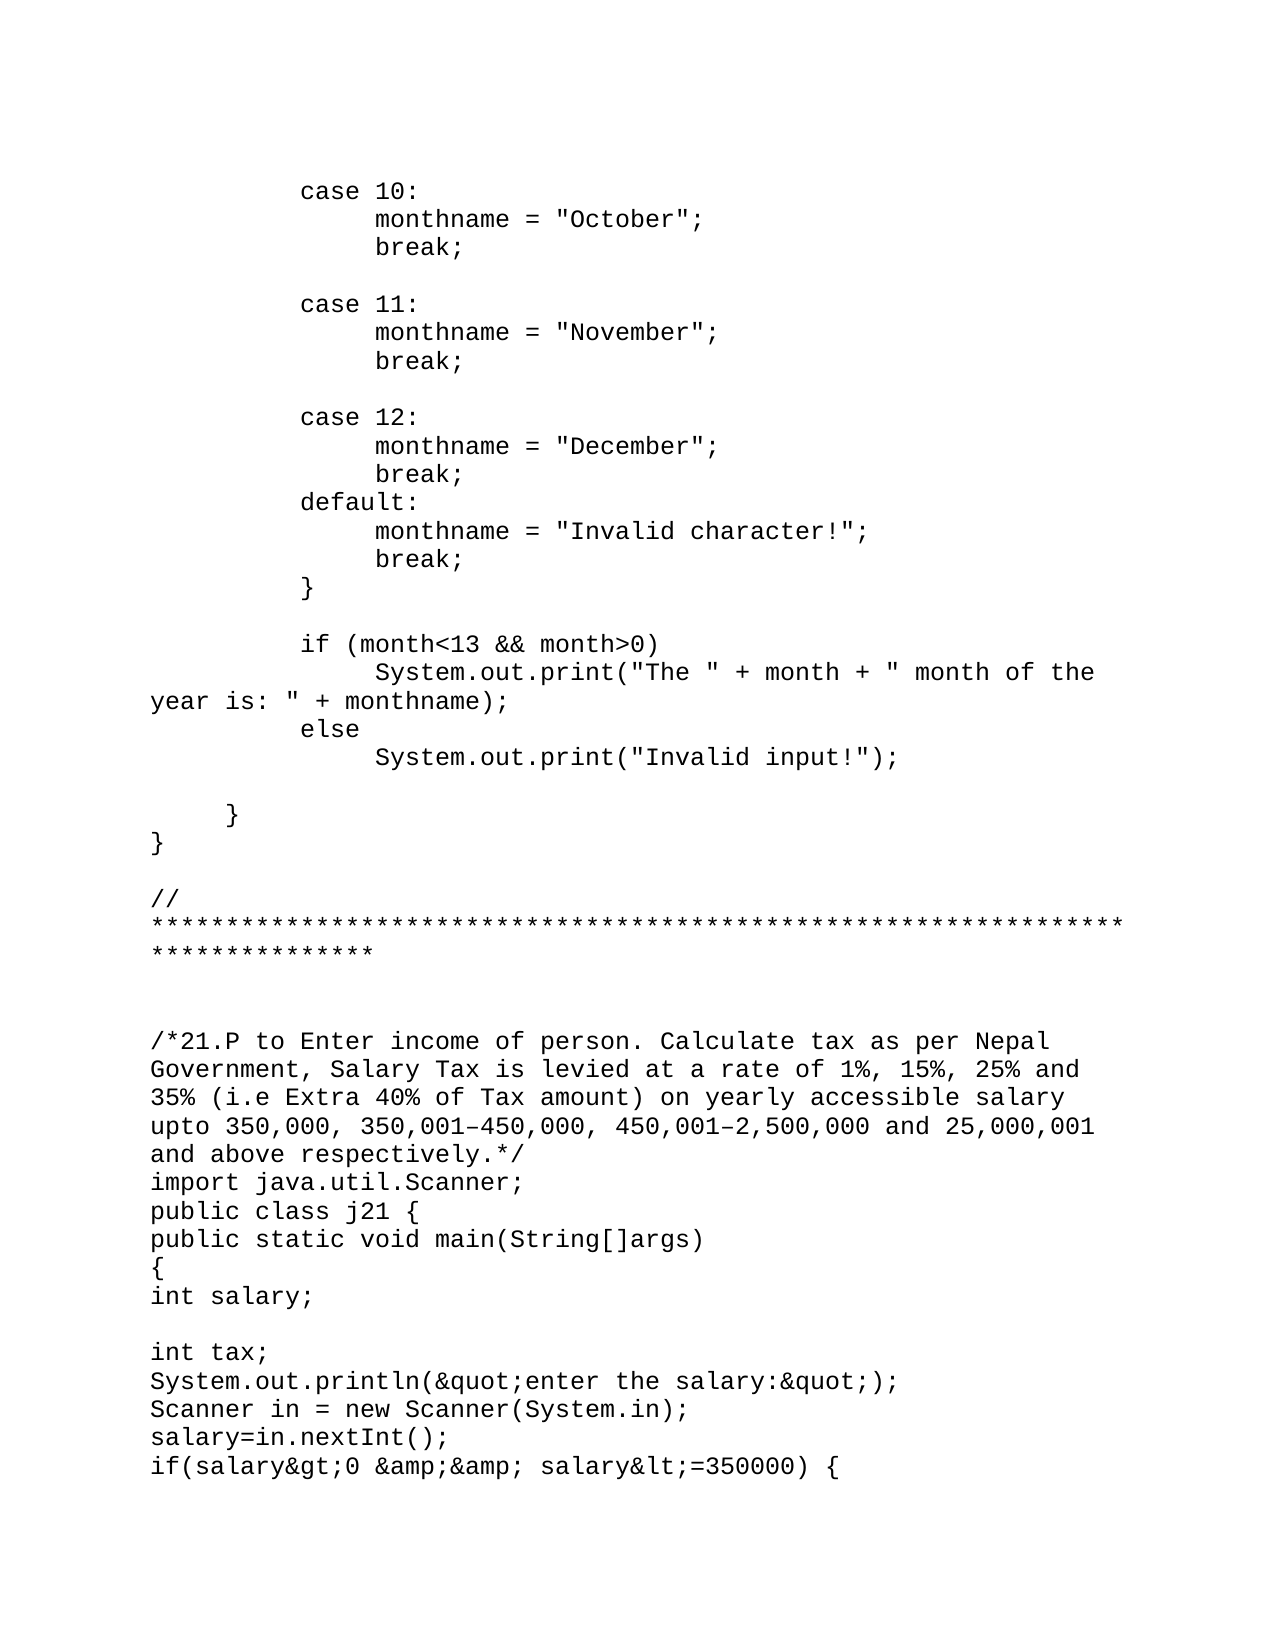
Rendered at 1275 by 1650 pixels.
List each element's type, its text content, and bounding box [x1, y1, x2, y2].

text else [150, 717, 1125, 745]
text break; [150, 235, 1125, 263]
text break; [150, 462, 1125, 490]
text case 10: [150, 178, 1125, 207]
text public class j21 { [150, 1198, 1125, 1227]
text System.out.print("Invalid input!"); [150, 745, 1125, 773]
text case 12: [150, 405, 1125, 433]
text } [150, 802, 1125, 830]
text //******************************************************************************** [150, 887, 1125, 972]
text System.out.print("The " + month + " month of the year is: " + monthname); [150, 660, 1125, 717]
text monthname = "Invalid character!"; [150, 518, 1125, 547]
text } [150, 830, 1125, 858]
text break; [150, 348, 1125, 377]
text public static void main(String[]args) [150, 1227, 1125, 1255]
text } [150, 575, 1125, 603]
text monthname = "October"; [150, 207, 1125, 235]
text import java.util.Scanner; [150, 1170, 1125, 1198]
text case 11: [150, 292, 1125, 320]
text default: [150, 490, 1125, 518]
text int salary; [150, 1283, 1125, 1312]
text /*21.P to Enter income of person. Calculate tax as per Nepal Government, Salary Tax is levied at a rate of 1%, 15%, 25% and 35% (i.e Extra 40% of Tax amount) on yearly accessible salary upto 350,000, 350,001–450,000, 450,001–2,500,000 and 25,000,001 and above respectively.*/ [150, 1028, 1125, 1170]
text if(salary&gt;0 &amp;&amp; salary&lt;=350000) { [150, 1453, 1125, 1482]
text monthname = "December"; [150, 433, 1125, 462]
text { [150, 1255, 1125, 1283]
text if (month<13 && month>0) [150, 632, 1125, 660]
text int tax; [150, 1340, 1125, 1368]
text Scanner in = new Scanner(System.in); [150, 1397, 1125, 1425]
text System.out.println(&quot;enter the salary:&quot;); [150, 1368, 1125, 1397]
text salary=in.nextInt(); [150, 1425, 1125, 1453]
text monthname = "November"; [150, 320, 1125, 348]
text break; [150, 547, 1125, 575]
